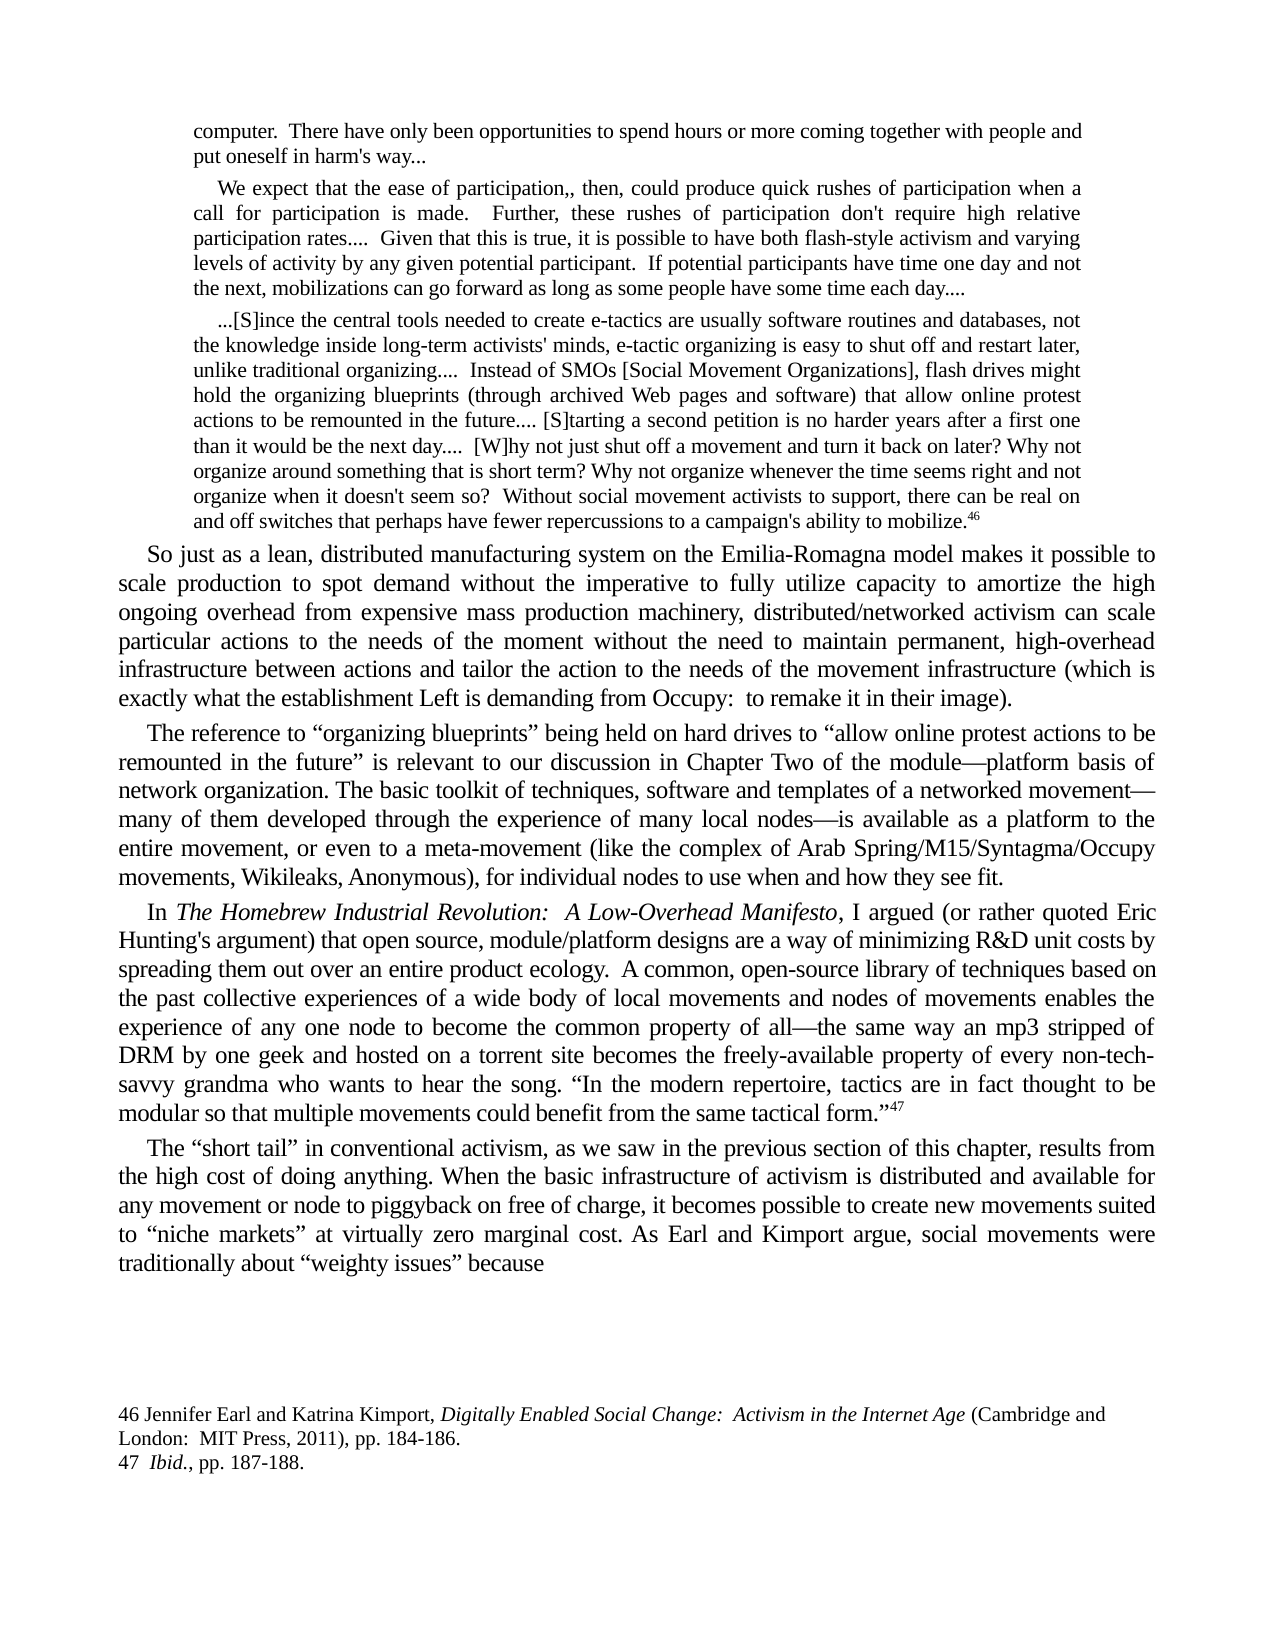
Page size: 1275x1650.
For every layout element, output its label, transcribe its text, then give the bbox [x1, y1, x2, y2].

text So just as a lean, distributed manufacturing system on the Emilia-Romagna model makes it possible to scale production to spot demand without the imperative to fully utilize capacity to amortize the high ongoing overhead from expensive mass production machinery, distributed/networked activism can scale particular actions to the needs of the moment without the need to maintain permanent, high-overhead infrastructure between actions and tailor the action to the needs of the movement infrastructure (which is exactly what the establishment Left is demanding from Occupy: to remake it in their image). [118, 539, 1157, 712]
text Jennifer Earl and Katrina Kimport, Digitally Enabled Social Change: Activism in the Internet Age (Cambridge and London: MIT Press, 2011), pp. 184-186. [118, 1401, 1157, 1449]
text The reference to “organizing blueprints” being held on hard drives to “allow online protest actions to be remounted in the future” is relevant to our discussion in Chapter Two of the module—platform basis of network organization. The basic toolkit of techniques, software and templates of a networked movement—many of them developed through the experience of many local nodes—is available as a platform to the entire movement, or even to a meta-movement (like the complex of Arab Spring/M15/Syntagma/Occupy movements, Wikileaks, Anonymous), for individual nodes to use when and how they see fit. [118, 718, 1157, 891]
text The “short tail” in conventional activism, as we saw in the previous section of this chapter, results from the high cost of doing anything. When the basic infrastructure of activism is distributed and available for any movement or node to piggyback on free of charge, it becomes possible to create new movements suited to “niche markets” at virtually zero marginal cost. As Earl and Kimport argue, social movements were traditionally about “weighty issues” because [118, 1133, 1157, 1276]
text computer. There have only been opportunities to spend hours or more coming together with people and put oneself in harm's way... [193, 118, 1082, 168]
text Ibid., pp. 187-188. [118, 1449, 1157, 1474]
text We expect that the ease of participation,, then, could produce quick rushes of participation when a call for participation is made. Further, these rushes of participation don't require high relative participation rates.... Given that this is true, it is possible to have both flash-style activism and varying levels of activity by any given potential participant. If potential participants have time one day and not the next, mobilizations can go forward as long as some people have some time each day.... [193, 174, 1082, 301]
text ...[S]ince the central tools needed to create e-tactics are usually software routines and databases, not the knowledge inside long-term activists' minds, e-tactic organizing is easy to shut off and restart later, unlike traditional organizing.... Instead of SMOs [Social Movement Organizations], flash drives might hold the organizing blueprints (through archived Web pages and software) that allow online protest actions to be remounted in the future.... [S]tarting a second petition is no harder years after a first one than it would be the next day.... [W]hy not just shut off a movement and turn it back on later? Why not organize around something that is short term? Why not organize whenever the time seems right and not organize when it doesn't seem so? Without social movement activists to support, there can be real on and off switches that perhaps have fewer repercussions to a campaign's ability to mobilize. [193, 307, 1082, 533]
text In The Homebrew Industrial Revolution: A Low-Overhead Manifesto, I argued (or rather quoted Eric Hunting's argument) that open source, module/platform designs are a way of minimizing R&D unit costs by spreading them out over an entire product ecology. A common, open-source library of techniques based on the past collective experiences of a wide body of local movements and nodes of movements enables the experience of any one node to become the common property of all—the same way an mp3 stripped of DRM by one geek and hosted on a torrent site becomes the freely-available property of every non-tech-savvy grandma who wants to hear the song. “In the modern repertoire, tactics are in fact thought to be modular so that multiple movements could benefit from the same tactical form.” [118, 897, 1157, 1127]
